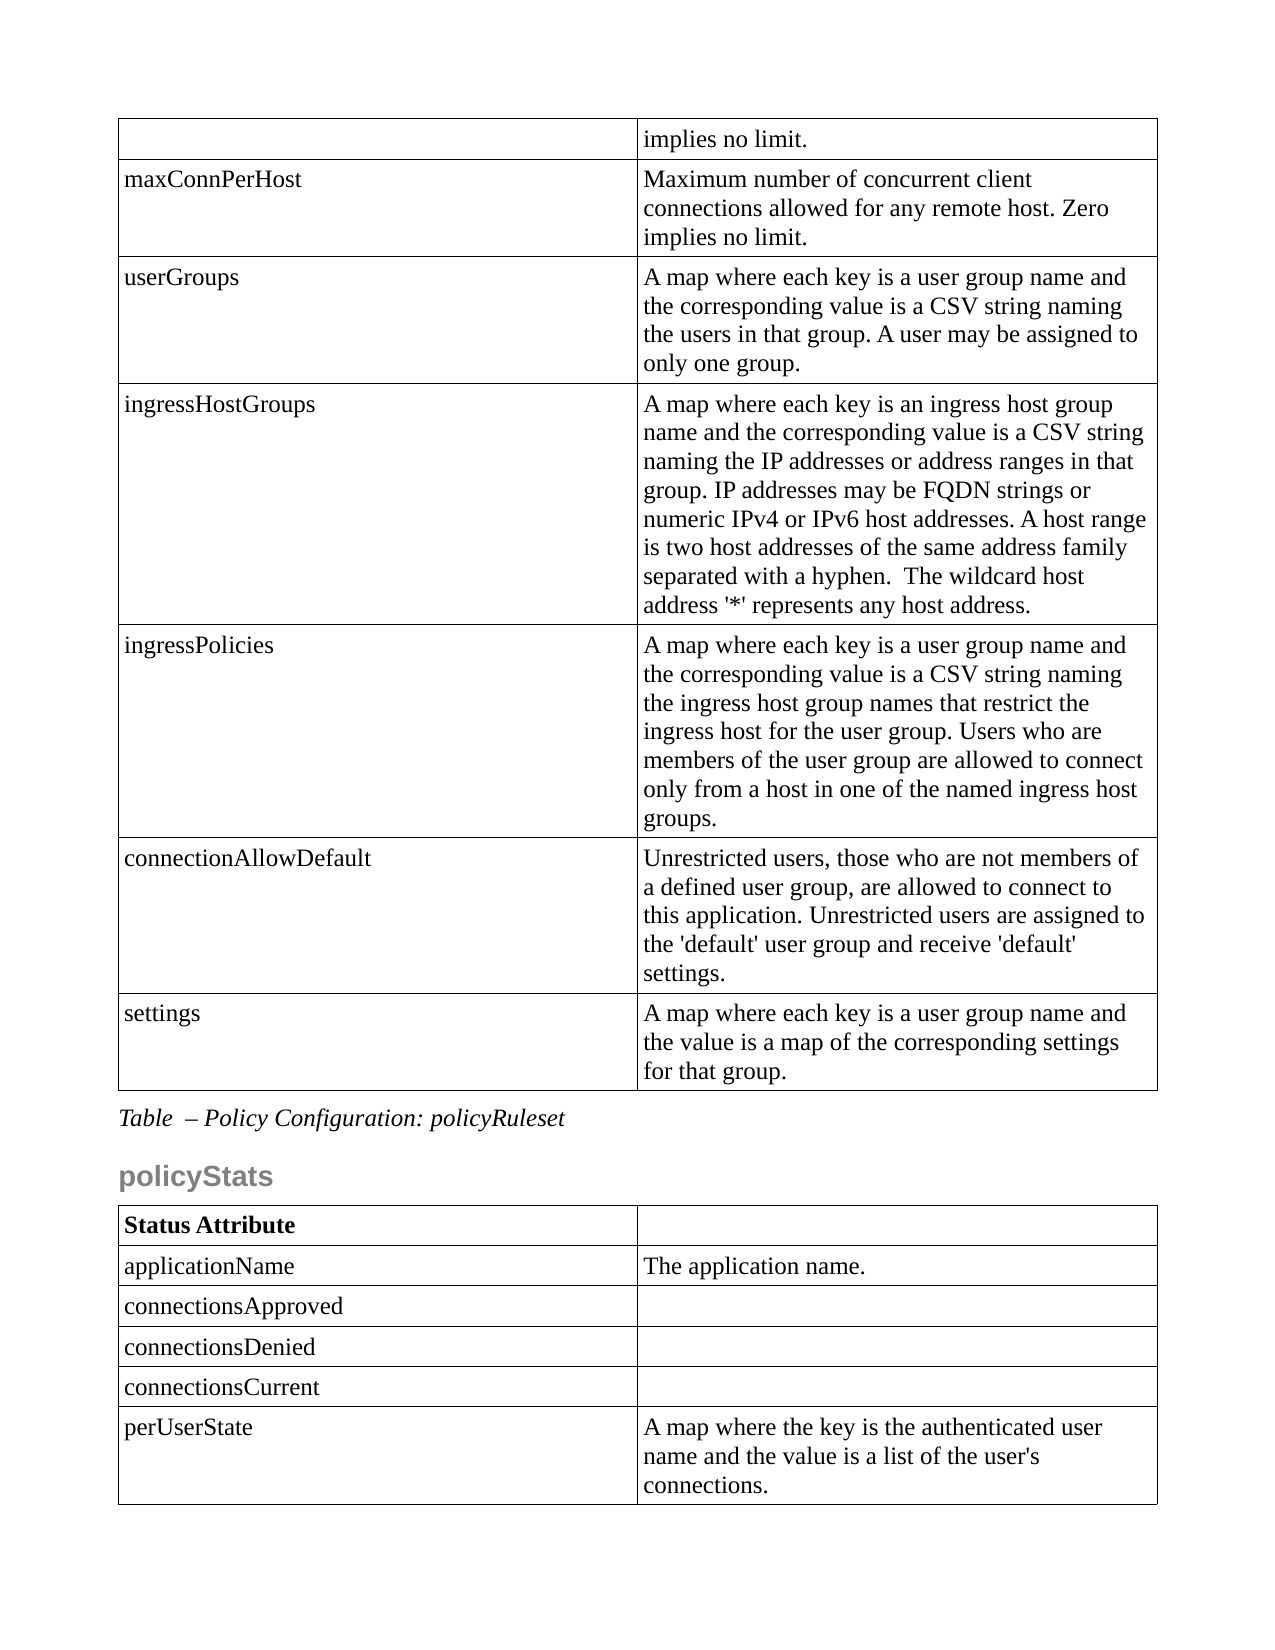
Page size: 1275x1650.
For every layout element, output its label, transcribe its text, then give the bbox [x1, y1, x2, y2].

table_cell ingressPolicies [119, 625, 637, 837]
table_cell userGroups [119, 257, 637, 383]
table_header Status Attribute [119, 1206, 637, 1245]
table_cell connectionsApproved [119, 1286, 637, 1326]
table_cell A map where each key is a user group name and the value is a map of the corresponding settings for that group. [638, 994, 1157, 1090]
table_cell perUserState [119, 1407, 637, 1504]
table_cell [638, 1327, 1157, 1366]
table_cell connectionAllowDefault [119, 838, 637, 992]
table_cell The application name. [638, 1246, 1157, 1285]
table_cell A map where each key is an ingress host group name and the corresponding value is a CSV string naming the IP addresses or address ranges in that group. IP addresses may be FQDN strings or numeric IPv4 or IPv6 host addresses. A host range is two host addresses of the same address family separated with a hyphen. The wildcard host address '*' represents any host address. [638, 384, 1157, 624]
table_cell Unrestricted users, those who are not members of a defined user group, are allowed to connect to this application. Unrestricted users are assigned to the 'default' user group and receive 'default' settings. [638, 838, 1157, 992]
table_cell [638, 1286, 1157, 1326]
table_cell maxConnPerHost [119, 160, 637, 256]
table_cell implies no limit. [638, 119, 1157, 158]
table_cell ingressHostGroups [119, 384, 637, 624]
table_header [638, 1206, 1157, 1245]
subtitle policyStats [118, 1159, 1157, 1192]
table_cell A map where each key is a user group name and the corresponding value is a CSV string naming the ingress host group names that restrict the ingress host for the user group. Users who are members of the user group are allowed to connect only from a host in one of the named ingress host groups. [638, 625, 1157, 837]
table_cell [119, 119, 637, 158]
table_cell connectionsCurrent [119, 1367, 637, 1406]
table_cell connectionsDenied [119, 1327, 637, 1366]
table_cell A map where the key is the authenticated user name and the value is a list of the user's connections. [638, 1407, 1157, 1504]
table_cell [638, 1367, 1157, 1406]
table_cell settings [119, 994, 637, 1090]
table_cell Maximum number of concurrent client connections allowed for any remote host. Zero implies no limit. [638, 160, 1157, 256]
table_cell A map where each key is a user group name and the corresponding value is a CSV string naming the users in that group. A user may be assigned to only one group. [638, 257, 1157, 383]
text Table – Policy Configuration: policyRuleset [118, 1103, 1157, 1132]
table_cell applicationName [119, 1246, 637, 1285]
